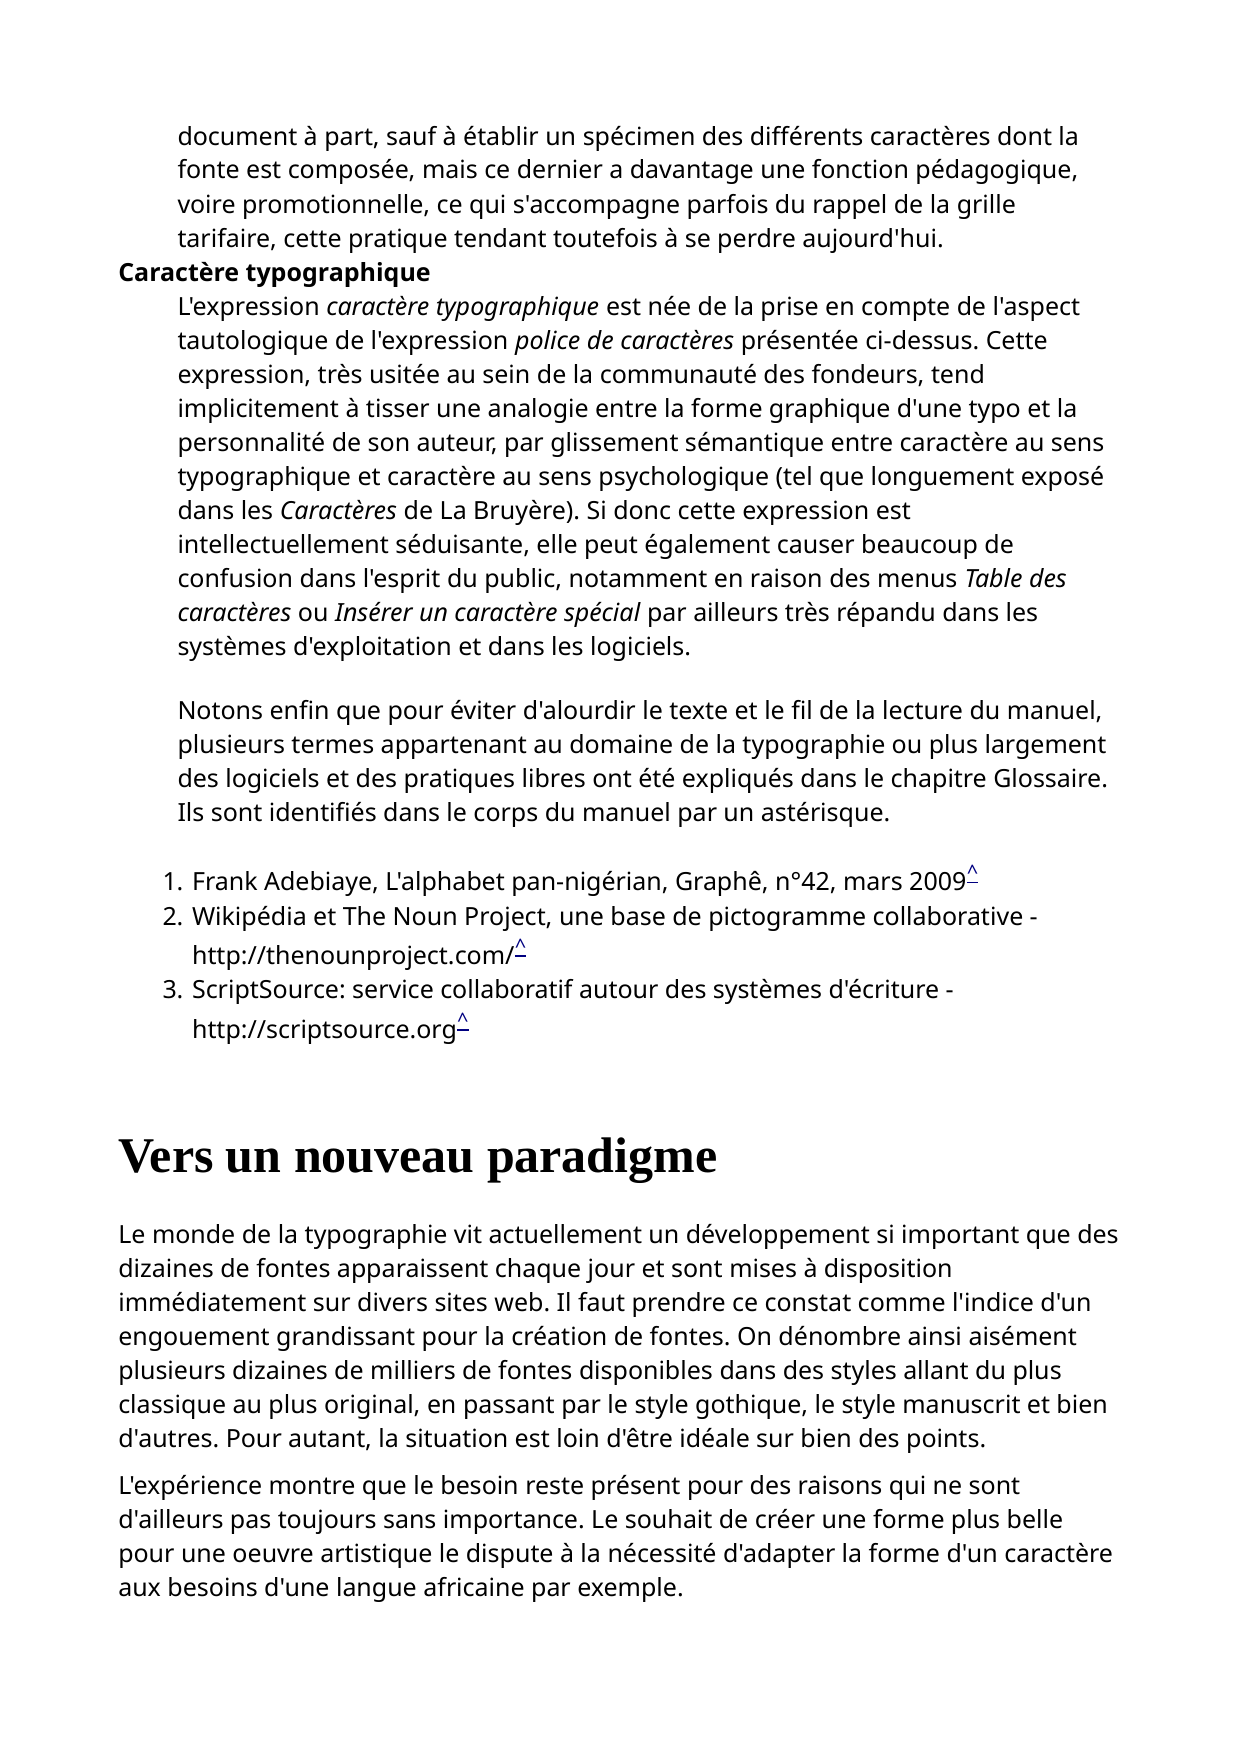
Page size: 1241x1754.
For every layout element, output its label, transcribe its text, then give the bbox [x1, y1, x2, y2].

list Notons enfin que pour éviter d'alourdir le texte et le fil de la lecture du manuel, plusieurs termes appartenant au domaine de la typographie ou plus largement des logiciels et des pratiques libres ont été expliqués dans le chapitre Glossaire. Ils sont identifiés dans le corps du manuel par un astérisque. [177, 693, 1122, 829]
list ScriptSource: service collaboratif autour des systèmes d'écriture - http://scriptsource.org^ [162, 972, 1122, 1046]
text Le monde de la typographie vit actuellement un développement si important que des dizaines de fontes apparaissent chaque jour et sont mises à disposition immédiatement sur divers sites web. Il faut prendre ce constat comme l'indice d'un engouement grandissant pour la création de fontes. On dénombre ainsi aisément plusieurs dizaines de milliers de fontes disponibles dans des styles allant du plus classique au plus original, en passant par le style gothique, le style manuscrit et bien d'autres. Pour autant, la situation est loin d'être idéale sur bien des points. [118, 1217, 1122, 1455]
text L'expérience montre que le besoin reste présent pour des raisons qui ne sont d'ailleurs pas toujours sans importance. Le souhait de créer une forme plus belle pour une oeuvre artistique le dispute à la nécessité d'adapter la forme d'un caractère aux besoins d'une langue africaine par exemple. [118, 1467, 1122, 1604]
subtitle Vers un nouveau paradigme [118, 1126, 1122, 1183]
subtitle Caractère typographique [118, 254, 1122, 288]
list L'expression caractère typographique est née de la prise en compte de l'aspect tautologique de l'expression police de caractères présentée ci-dessus. Cette expression, très usitée au sein de la communauté des fondeurs, tend implicitement à tisser une analogie entre la forme graphique d'une typo et la personnalité de son auteur, par glissement sémantique entre caractère au sens typographique et caractère au sens psychologique (tel que longuement exposé dans les Caractères de La Bruyère). Si donc cette expression est intellectuellement séduisante, elle peut également causer beaucoup de confusion dans l'esprit du public, notamment en raison des menus Table des caractères ou Insérer un caractère spécial par ailleurs très répandu dans les systèmes d'exploitation et dans les logiciels. [177, 288, 1122, 663]
list Frank Adebiaye, L'alphabet pan-nigérian, Graphê, n°42, mars 2009^ [162, 858, 1122, 898]
list document à part, sauf à établir un spécimen des différents caractères dont la fonte est composée, mais ce dernier a davantage une fonction pédagogique, voire promotionnelle, ce qui s'accompagne parfois du rappel de la grille tarifaire, cette pratique tendant toutefois à se perdre aujourd'hui. [177, 118, 1122, 254]
list Wikipédia et The Noun Project, une base de pictogramme collaborative - http://thenounproject.com/^ [162, 898, 1122, 972]
